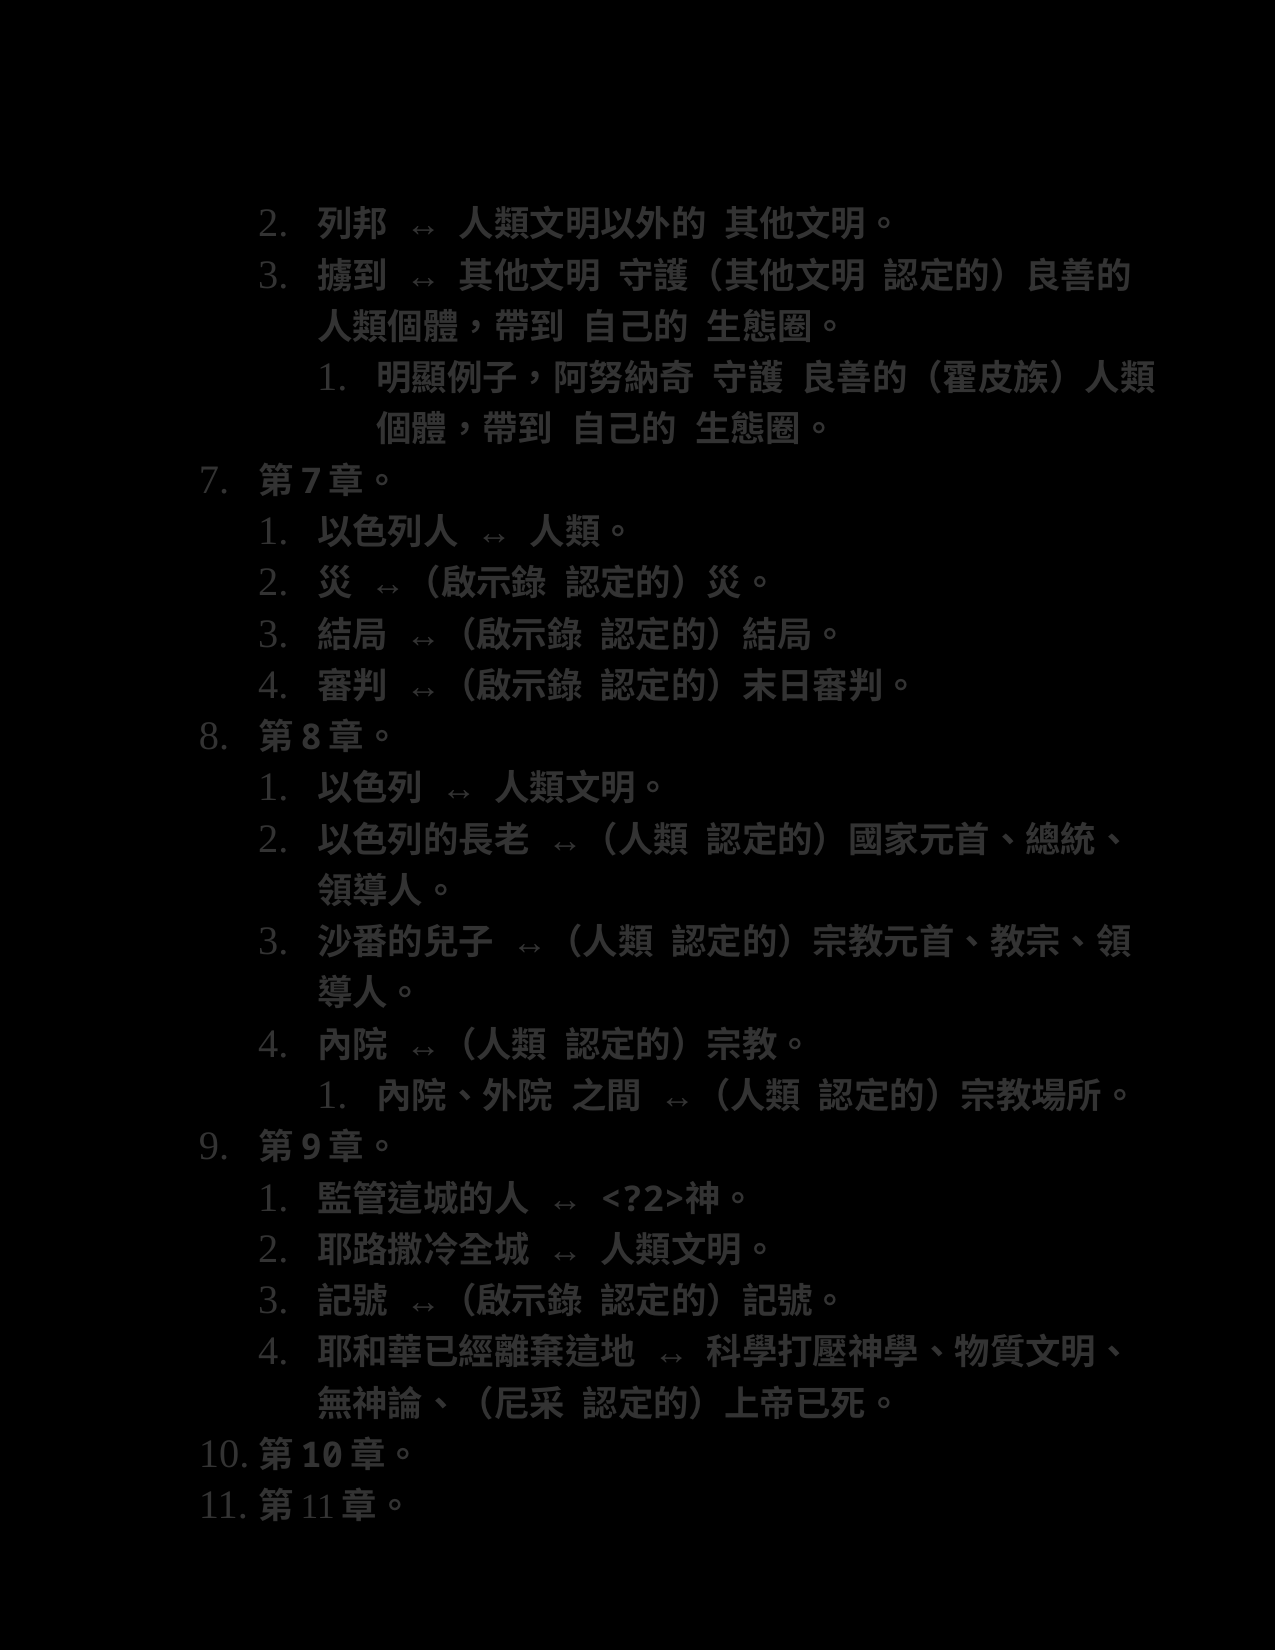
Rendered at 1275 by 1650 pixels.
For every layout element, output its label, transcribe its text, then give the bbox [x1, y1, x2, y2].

list 明顯例子，阿努納奇 守護 良善的（霍皮族）人類個體，帶到 自己的 生態圈。 [317, 349, 1157, 452]
list 第9章。 [199, 1118, 1157, 1170]
list 沙番的兒子 ↔（人類 認定的）宗教元首、教宗、領導人。 [258, 913, 1157, 1016]
list 監管這城的人 ↔ <?2>神。 [258, 1170, 1157, 1221]
list 以色列人 ↔ 人類。 [258, 503, 1157, 555]
list 審判 ↔（啟示錄 認定的）末日審判。 [258, 657, 1157, 708]
list 以色列 ↔ 人類文明。 [258, 760, 1157, 811]
list 結局 ↔（啟示錄 認定的）結局。 [258, 606, 1157, 657]
list 以色列的長老 ↔（人類 認定的）國家元首、總統、領導人。 [258, 811, 1157, 913]
list 耶和華已經離棄這地 ↔ 科學打壓神學、物質文明、無神論、（尼采 認定的）上帝已死。 [258, 1324, 1157, 1426]
list 第7章。 [199, 452, 1157, 503]
list 內院 ↔（人類 認定的）宗教。 [258, 1016, 1157, 1067]
list 災 ↔（啟示錄 認定的）災。 [258, 555, 1157, 606]
list 第10章。 [199, 1426, 1157, 1478]
list 第8章。 [199, 708, 1157, 760]
list 擄到 ↔ 其他文明 守護（其他文明 認定的）良善的 人類個體，帶到 自己的 生態圈。 [258, 247, 1157, 349]
list 內院、外院 之間 ↔（人類 認定的）宗教場所。 [317, 1067, 1157, 1118]
list 第11章。 [199, 1478, 1157, 1529]
list 記號 ↔（啟示錄 認定的）記號。 [258, 1272, 1157, 1324]
list 耶路撒冷全城 ↔ 人類文明。 [258, 1221, 1157, 1272]
list 列邦 ↔ 人類文明以外的 其他文明。 [258, 196, 1157, 247]
